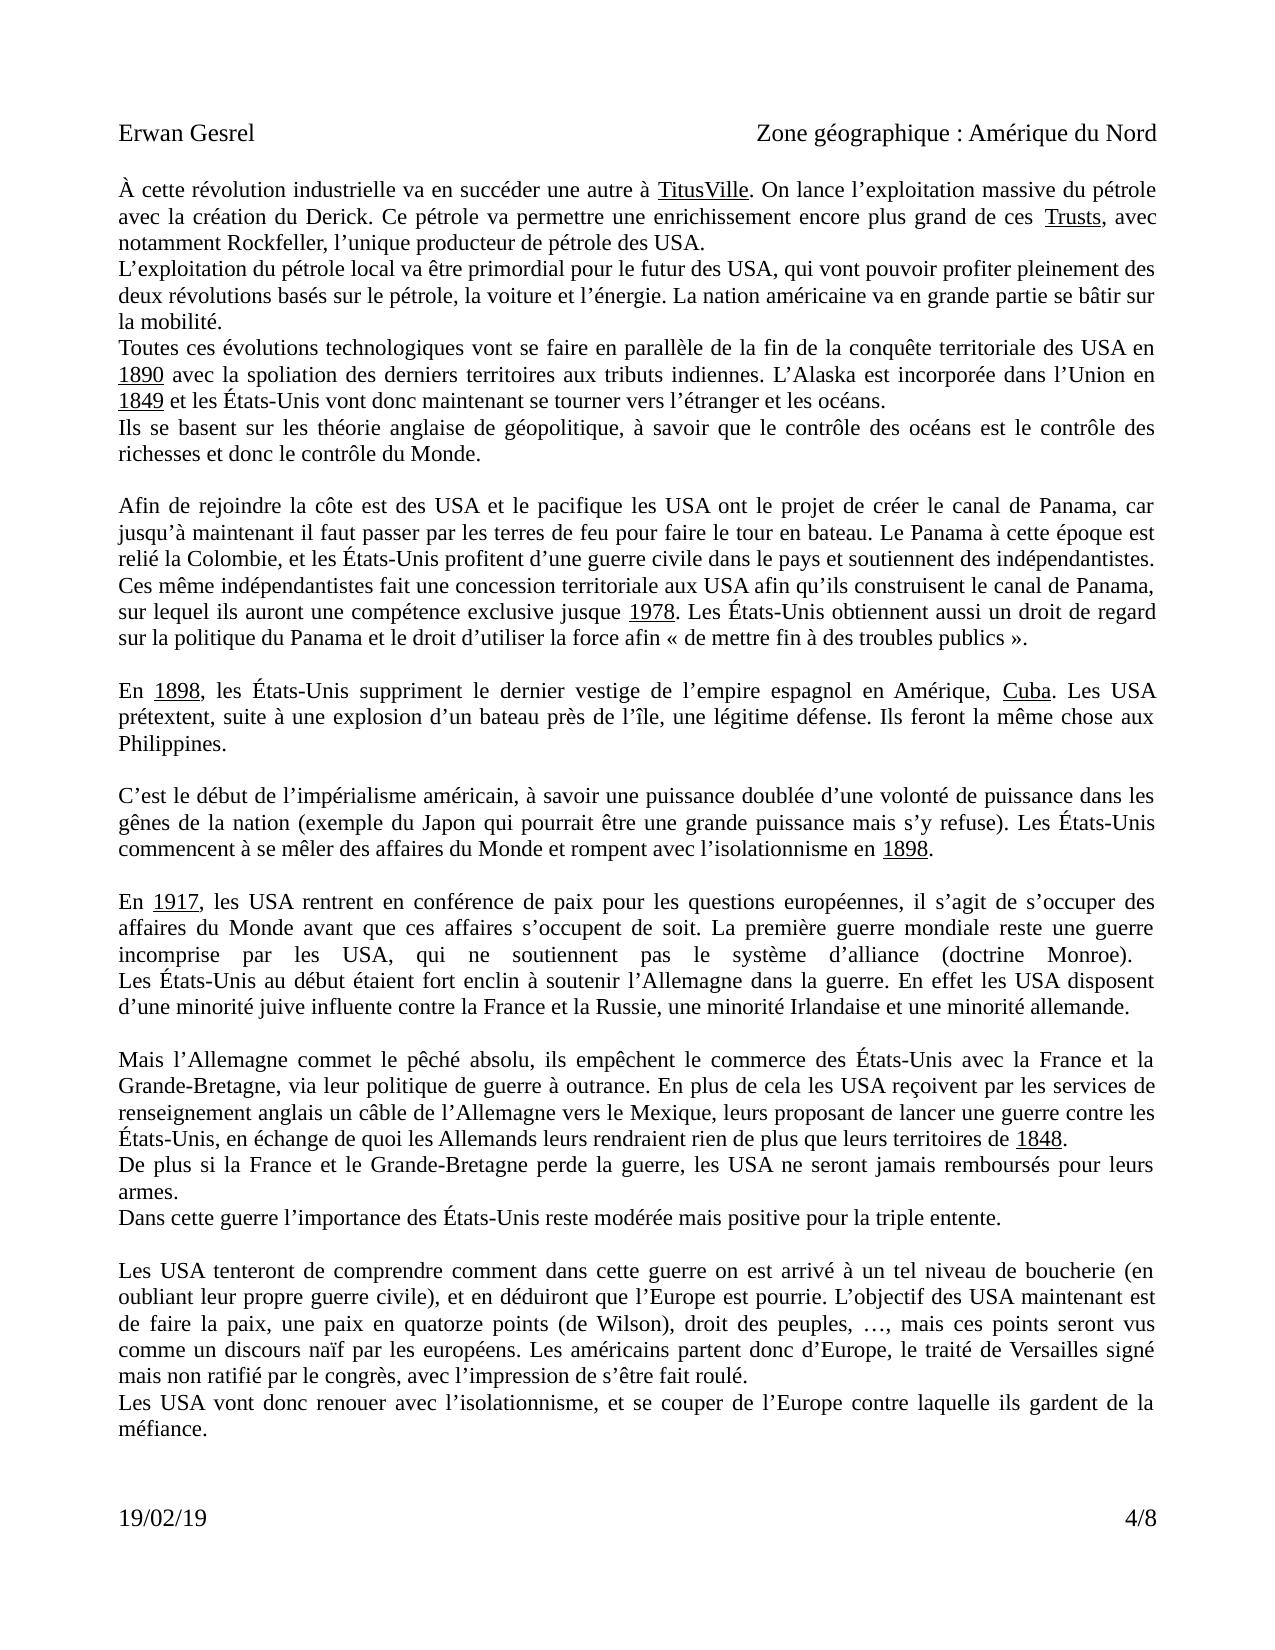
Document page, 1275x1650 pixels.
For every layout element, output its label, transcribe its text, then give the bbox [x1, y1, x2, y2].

text En 1917, les USA rentrent en conférence de paix pour les questions européennes, il s’agit de s’occuper des affaires du Monde avant que ces affaires s’occupent de soit. La première guerre mondiale reste une guerre incomprise par les USA, qui ne soutiennent pas le système d’alliance (doctrine Monroe). Les États-Unis au début étaient fort enclin à soutenir l’Allemagne dans la guerre. En effet les USA disposent d’une minorité juive influente contre la France et la Russie, une minorité Irlandaise et une minorité allemande. [118, 888, 1157, 1020]
text Les USA tenteront de comprendre comment dans cette guerre on est arrivé à un tel niveau de boucherie (en oubliant leur propre guerre civile), et en déduiront que l’Europe est pourrie. L’objectif des USA maintenant est de faire la paix, une paix en quatorze points (de Wilson), droit des peuples, …, mais ces points seront vus comme un discours naïf par les européens. Les américains partent donc d’Europe, le traité de Versailles signé mais non ratifié par le congrès, avec l’impression de s’être fait roulé. [118, 1257, 1157, 1389]
text En 1898, les États-Unis suppriment le dernier vestige de l’empire espagnol en Amérique, Cuba. Les USA prétextent, suite à une explosion d’un bateau près de l’île, une légitime défense. Ils feront la même chose aux Philippines. C’est le début de l’impérialisme américain, à savoir une puissance doublée d’une volonté de puissance dans les gênes de la nation (exemple du Japon qui pourrait être une grande puissance mais s’y refuse). Les États-Unis commencent à se mêler des affaires du Monde et rompent avec l’isolationnisme en 1898. [118, 677, 1157, 862]
text Afin de rejoindre la côte est des USA et le pacifique les USA ont le projet de créer le canal de Panama, car jusqu’à maintenant il faut passer par les terres de feu pour faire le tour en bateau. Le Panama à cette époque est relié la Colombie, et les États-Unis profitent d’une guerre civile dans le pays et soutiennent des indépendantistes. Ces même indépendantistes fait une concession territoriale aux USA afin qu’ils construisent le canal de Panama, sur lequel ils auront une compétence exclusive jusque 1978. Les États-Unis obtiennent aussi un droit de regard sur la politique du Panama et le droit d’utiliser la force afin « de mettre fin à des troubles publics ». [118, 493, 1157, 651]
text Toutes ces évolutions technologiques vont se faire en parallèle de la fin de la conquête territoriale des USA en 1890 avec la spoliation des derniers territoires aux tributs indiennes. L’Alaska est incorporée dans l’Union en 1849 et les États-Unis vont donc maintenant se tourner vers l’étranger et les océans. [118, 334, 1157, 413]
text Ils se basent sur les théorie anglaise de géopolitique, à savoir que le contrôle des océans est le contrôle des richesses et donc le contrôle du Monde. [118, 413, 1157, 466]
text Dans cette guerre l’importance des États-Unis reste modérée mais positive pour la triple entente. [118, 1204, 1157, 1231]
text De plus si la France et le Grande-Bretagne perde la guerre, les USA ne seront jamais remboursés pour leurs armes. [118, 1151, 1157, 1204]
text Mais l’Allemagne commet le pêché absolu, ils empêchent le commerce des États-Unis avec la France et la Grande-Bretagne, via leur politique de guerre à outrance. En plus de cela les USA reçoivent par les services de renseignement anglais un câble de l’Allemagne vers le Mexique, leurs proposant de lancer une guerre contre les États-Unis, en échange de quoi les Allemands leurs rendraient rien de plus que leurs territoires de 1848. [118, 1046, 1157, 1151]
text Les USA vont donc renouer avec l’isolationnisme, et se couper de l’Europe contre laquelle ils gardent de la méfiance. [118, 1389, 1157, 1441]
text L’exploitation du pétrole local va être primordial pour le futur des USA, qui vont pouvoir profiter pleinement des deux révolutions basés sur le pétrole, la voiture et l’énergie. La nation américaine va en grande partie se bâtir sur la mobilité. [118, 255, 1157, 334]
text À cette révolution industrielle va en succéder une autre à TitusVille. On lance l’exploitation massive du pétrole avec la création du Derick. Ce pétrole va permettre une enrichissement encore plus grand de ces Trusts, avec notamment Rockfeller, l’unique producteur de pétrole des USA. [118, 176, 1157, 255]
